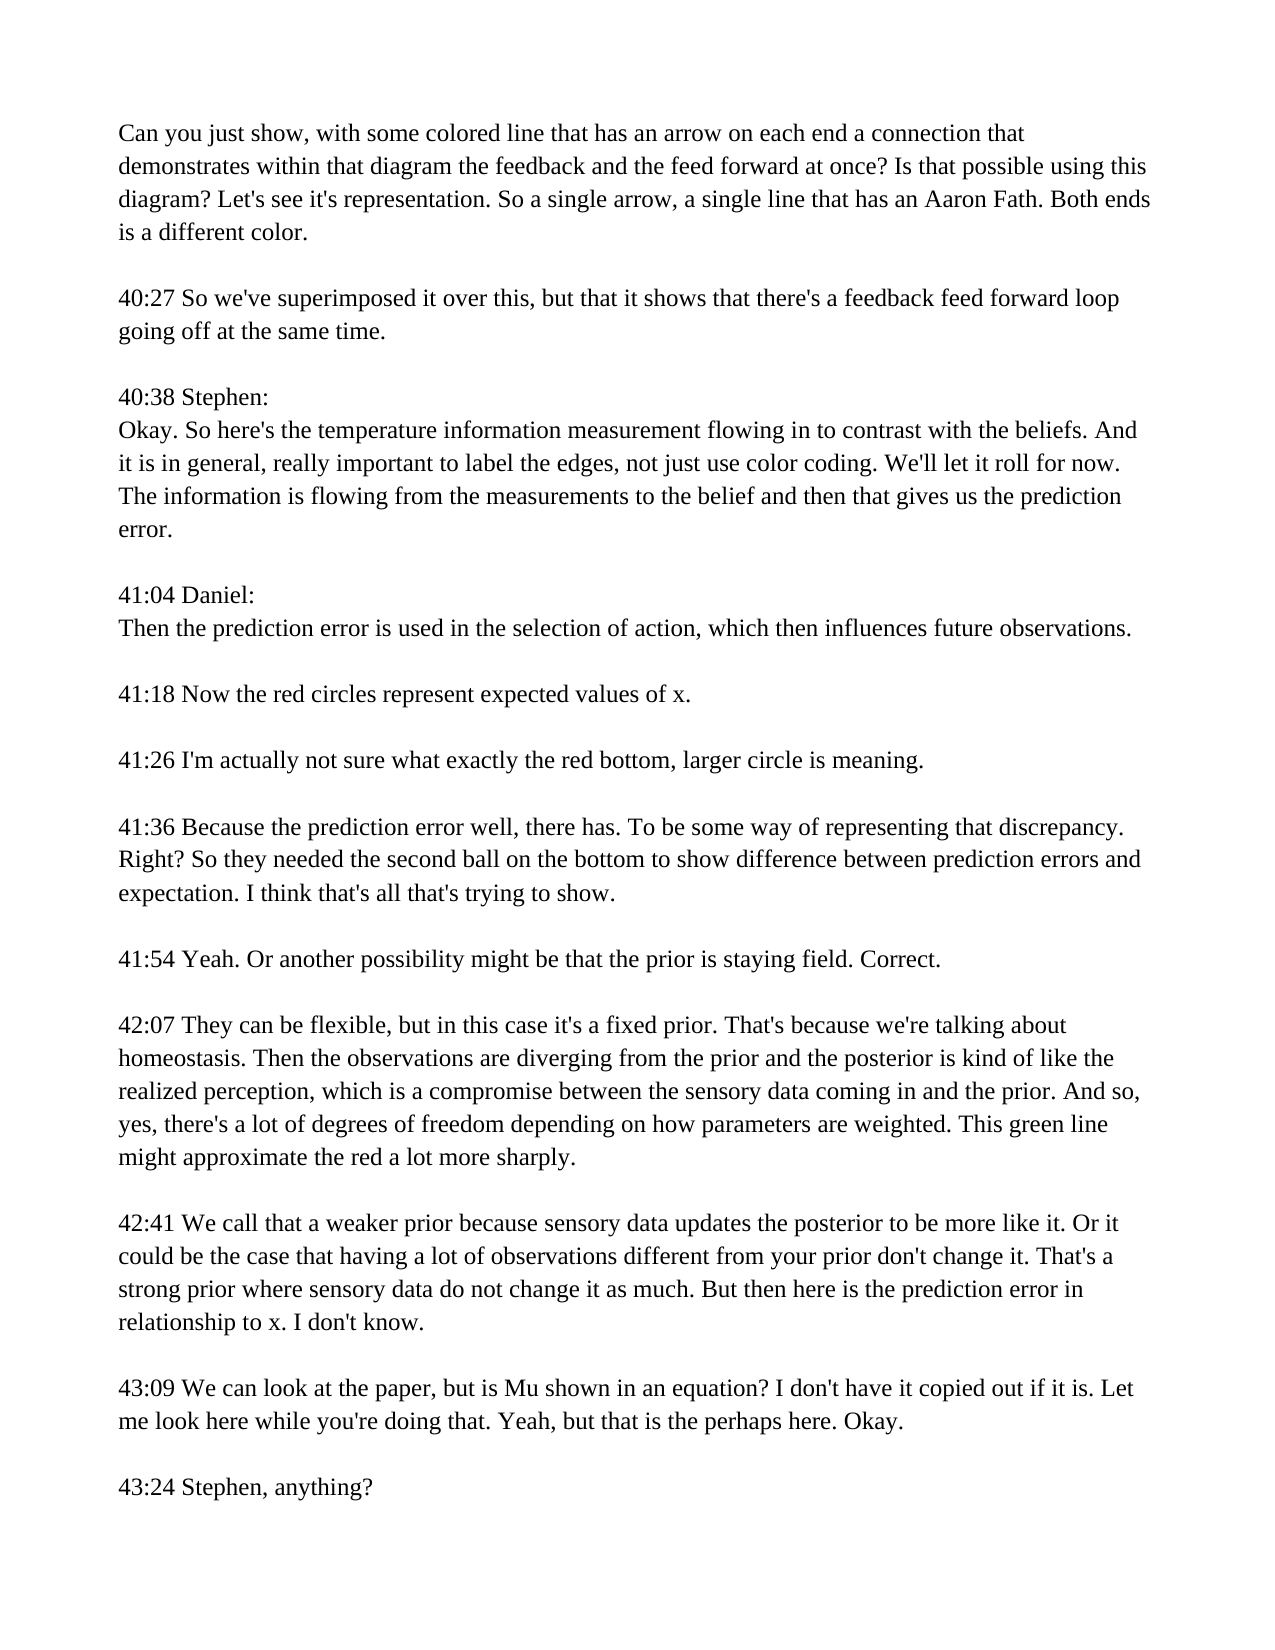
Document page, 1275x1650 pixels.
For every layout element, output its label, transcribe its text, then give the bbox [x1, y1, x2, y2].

text Can you just show, with some colored line that has an arrow on each end a connection that demonstrates within that diagram the feedback and the feed forward at once? Is that possible using this diagram? Let's see it's representation. So a single arrow, a single line that has an Aaron Fath. Both ends is a different color. 40:27 So we've superimposed it over this, but that it shows that there's a feedback feed forward loop going off at the same time. 40:38 Stephen: Okay. So here's the temperature information measurement flowing in to contrast with the beliefs. And it is in general, really important to label the edges, not just use color coding. We'll let it roll for now. The information is flowing from the measurements to the belief and then that gives us the prediction error. 41:04 Daniel: Then the prediction error is used in the selection of action, which then influences future observations. 41:18 Now the red circles represent expected values of x. 41:26 I'm actually not sure what exactly the red bottom, larger circle is meaning. 41:36 Because the prediction error well, there has. To be some way of representing that discrepancy. Right? So they needed the second ball on the bottom to show difference between prediction errors and expectation. I think that's all that's trying to show. 41:54 Yeah. Or another possibility might be that the prior is staying field. Correct. 42:07 They can be flexible, but in this case it's a fixed prior. That's because we're talking about homeostasis. Then the observations are diverging from the prior and the posterior is kind of like the realized perception, which is a compromise between the sensory data coming in and the prior. And so, yes, there's a lot of degrees of freedom depending on how parameters are weighted. This green line might approximate the red a lot more sharply. 42:41 We call that a weaker prior because sensory data updates the posterior to be more like it. Or it could be the case that having a lot of observations different from your prior don't change it. That's a strong prior where sensory data do not change it as much. But then here is the prediction error in relationship to x. I don't know. 43:09 We can look at the paper, but is Mu shown in an equation? I don't have it copied out if it is. Let me look here while you're doing that. Yeah, but that is the perhaps here. Okay. 43:24 Stephen, anything? [118, 118, 1157, 1501]
